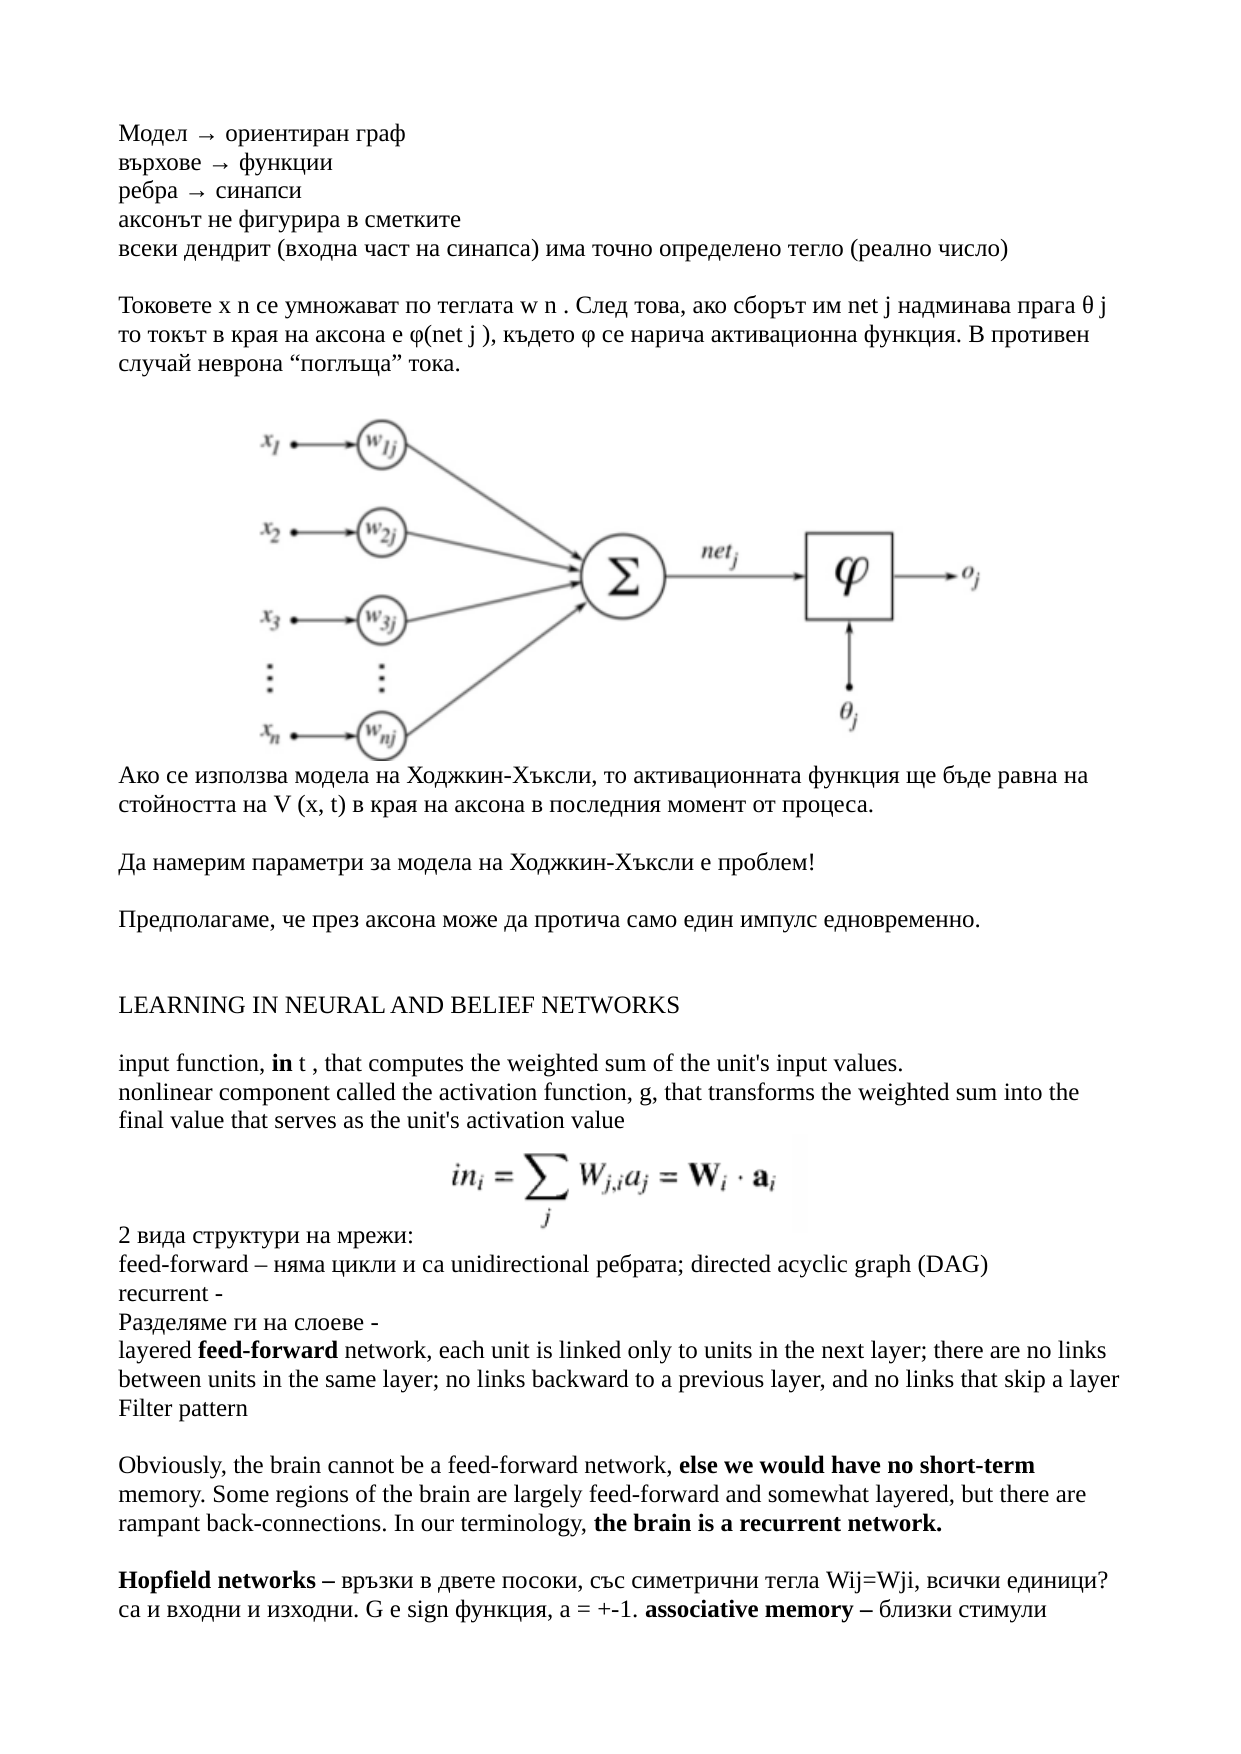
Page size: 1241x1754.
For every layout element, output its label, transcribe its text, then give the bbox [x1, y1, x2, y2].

picture [227, 405, 1014, 761]
text Разделяме ги на слоеве - [118, 1307, 1122, 1335]
text Hopfield networks – връзки в двете посоки, със симетрични тегла Wij=Wji, всички единици? са и входни и изходни. G e sign функция, a = +-1. associative memory – близки стимули [118, 1565, 1122, 1623]
text Ако се използва модела на Ходжкин-Хъксли, то активационната функция ще бъде равна на стойността на V (x, t) в края на аксона в последния момент от процеса. [118, 406, 1122, 818]
text layered feed-forward network, each unit is linked only to units in the next layer; there are no links between units in the same layer; no links backward to a previous layer, and no links that skip a layer [118, 1335, 1122, 1393]
text върхове → функции [118, 147, 1122, 176]
text feed-forward – няма цикли и са unidirectional ребрата; directed acyclic graph (DAG) [118, 1249, 1122, 1278]
text Модел → ориентиран граф [118, 118, 1122, 147]
text всеки дендрит (входна част на синапса) има точно определено тегло (реално число) [118, 233, 1122, 262]
text nonlinear component called the activation function, g, that transforms the weighted sum into the final value that serves as the unit's activation value [118, 1077, 1122, 1134]
text Да намерим параметри за модела на Ходжкин-Хъксли е проблем! [118, 847, 1122, 875]
text ребра → синапси [118, 176, 1122, 204]
text Filter pattern [118, 1393, 1122, 1422]
text Obviously, the brain cannot be a feed-forward network, else we would have no short-term memory. Some regions of the brain are largely feed-forward and somewhat layered, but there are rampant back-connections. In our terminology, the brain is a recurrent network. [118, 1450, 1122, 1537]
text Токовете x n се умножават по теглата w n . След това, ако сборът им net j надминава прага θ j то токът в края на аксона е φ(net j ), където φ се нарича активационна функция. В противен случай неврона “поглъща” тока. [118, 291, 1122, 377]
text input function, in t , that computes the weighted sum of the unit's input values. [118, 1048, 1122, 1077]
picture [431, 1134, 809, 1233]
text LEARNING IN NEURAL AND BELIEF NETWORKS [118, 990, 1122, 1019]
text Предполагаме, че през аксона може да протича само един импулс едновременно. [118, 904, 1122, 933]
text 2 вида структури на мрежи: [118, 1220, 1122, 1249]
text аксонът не фигурира в сметките [118, 204, 1122, 233]
text recurrent - [118, 1278, 1122, 1307]
